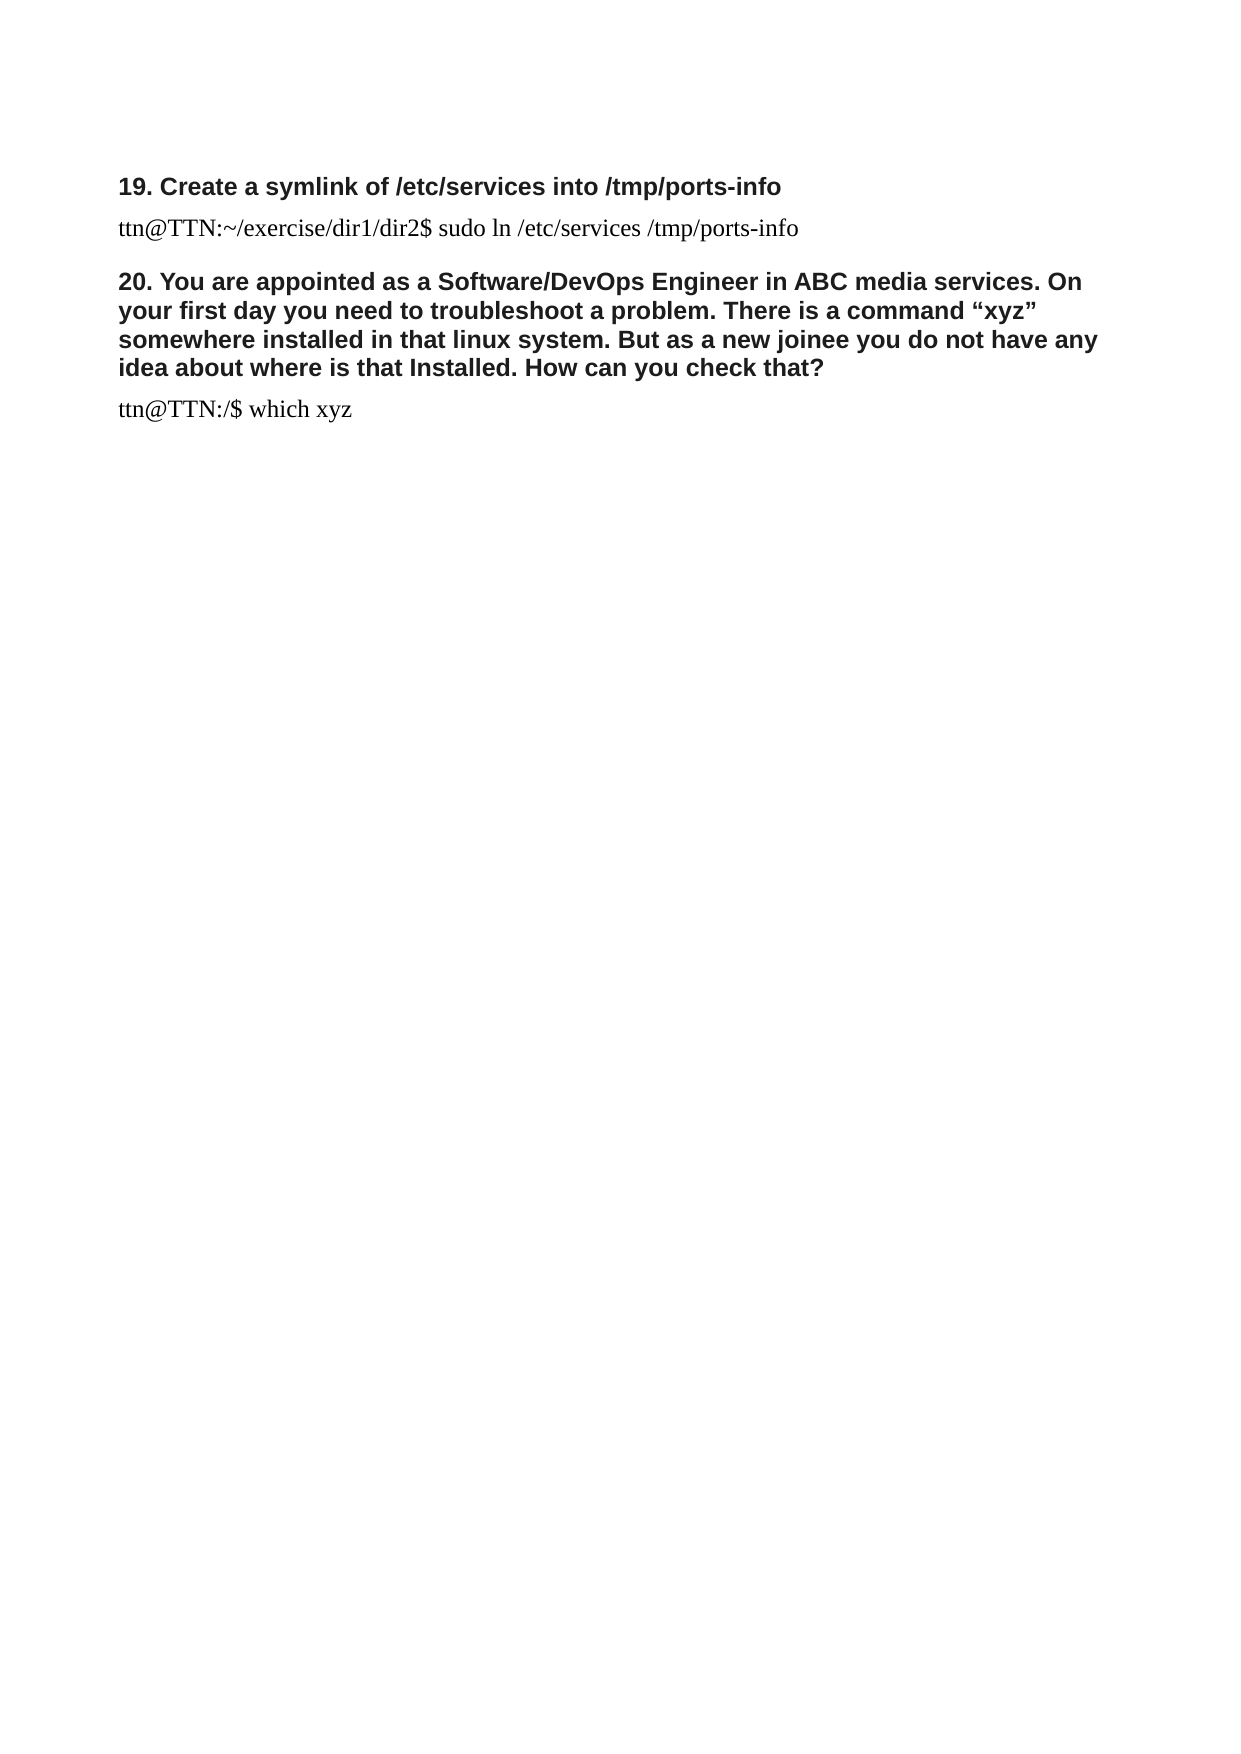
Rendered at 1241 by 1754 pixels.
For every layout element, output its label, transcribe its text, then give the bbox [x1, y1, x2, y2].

text ttn@TTN:~/exercise/dir1/dir2$ sudo ln /etc/services /tmp/ports-info [118, 213, 1122, 242]
subtitle 20. You are appointed as a Software/DevOps Engineer in ABC media services. On your first day you need to troubleshoot a problem. There is a command “xyz” somewhere installed in that linux system. But as a new joinee you do not have any idea about where is that Installed. How can you check that? [118, 267, 1122, 382]
text ttn@TTN:/$ which xyz [118, 394, 1122, 423]
subtitle 19. Create a symlink of /etc/services into /tmp/ports-info [118, 172, 1122, 201]
